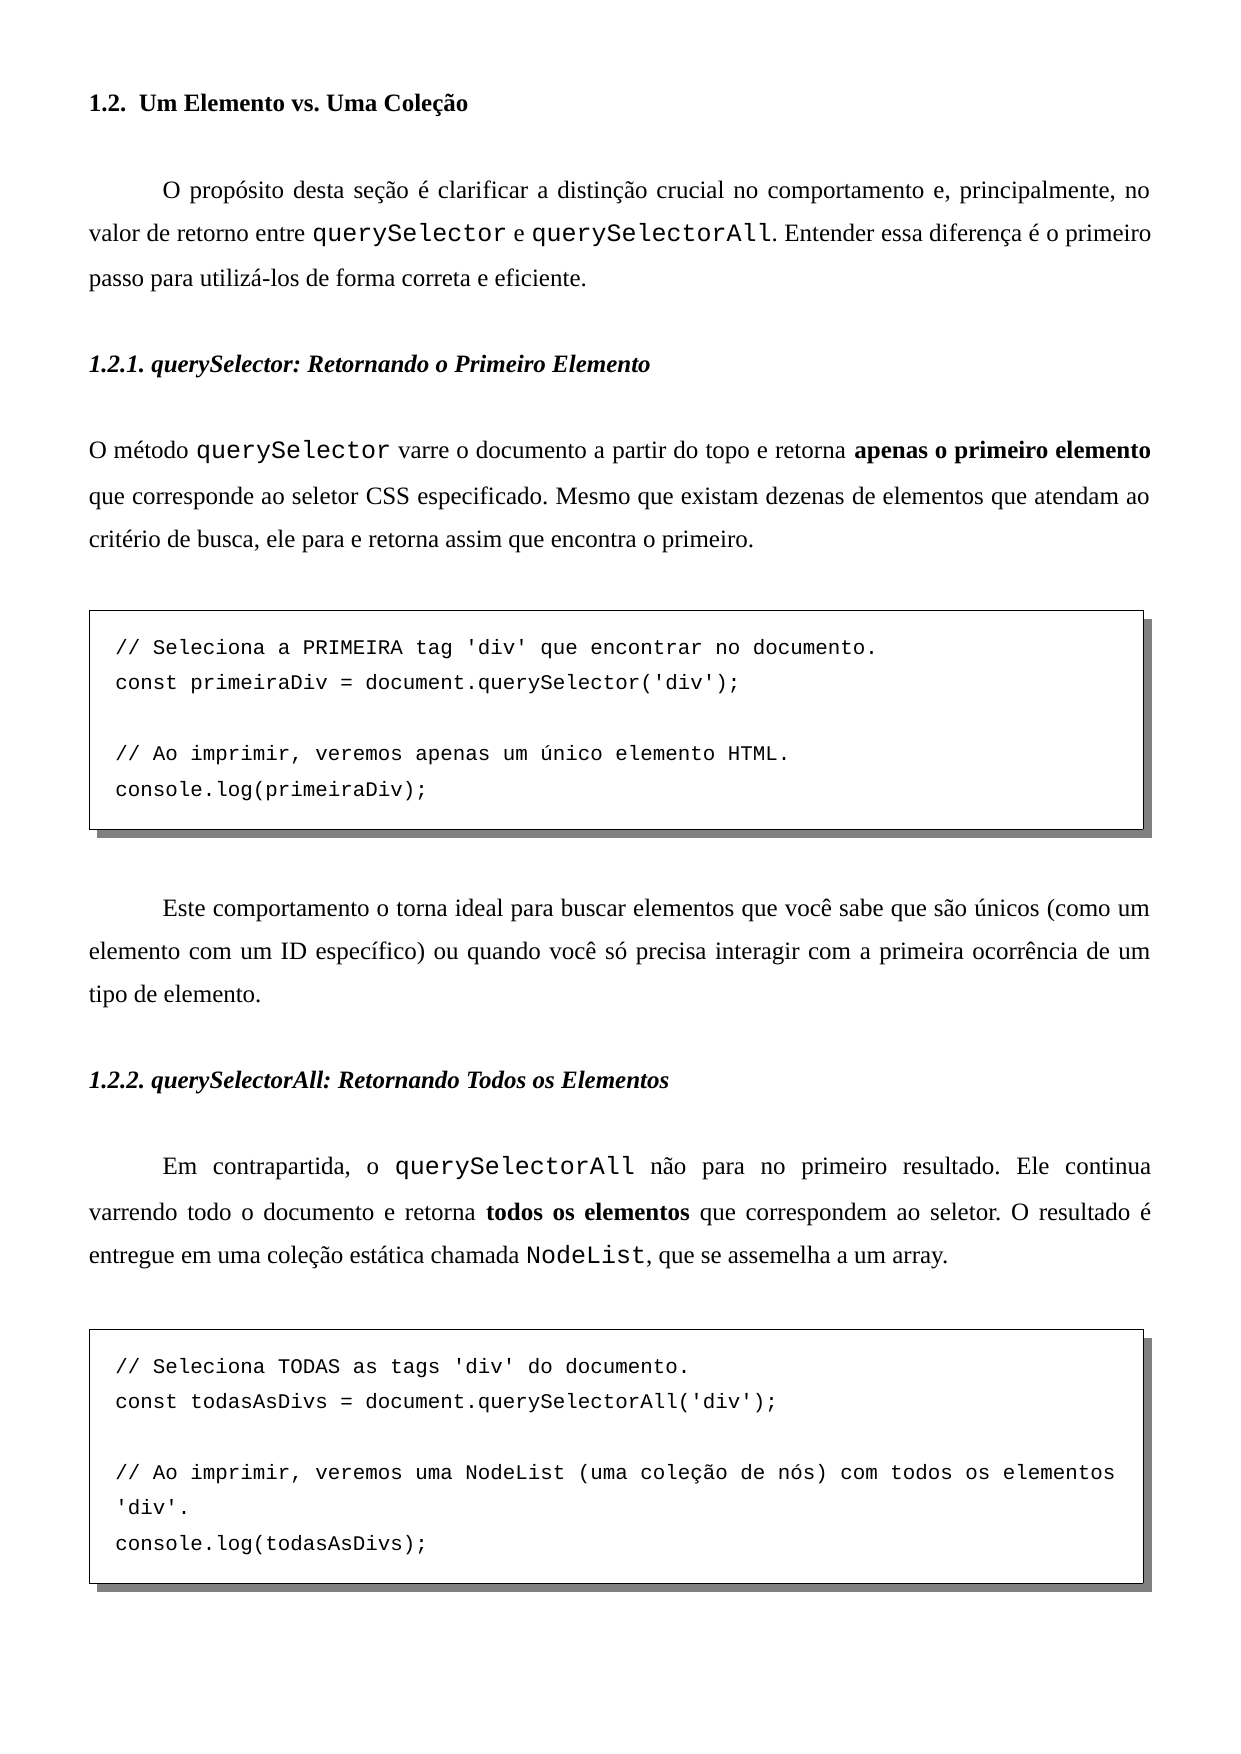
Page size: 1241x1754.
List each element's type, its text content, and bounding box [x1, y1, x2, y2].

text // Seleciona TODAS as tags 'div' do documento. [90, 1330, 1143, 1364]
text // Ao imprimir, veremos uma NodeList (uma coleção de nós) com todos os elementos 'div'. [90, 1435, 1143, 1506]
text console.log(todasAsDivs); [90, 1506, 1143, 1583]
text O propósito desta seção é clarificar a distinção crucial no comportamento e, principalmente, no valor de retorno entre querySelector e querySelectorAll. Entender essa diferença é o primeiro passo para utilizá-los de forma correta e eficiente. [88, 175, 1152, 292]
subtitle Um Elemento vs. Uma Coleção [88, 88, 1152, 117]
text const primeiraDiv = document.querySelector('div'); [90, 646, 1143, 696]
text Este comportamento o torna ideal para buscar elementos que você sabe que são únicos (como um elemento com um ID específico) ou quando você só precisa interagir com a primeira ocorrência de um tipo de elemento. [88, 893, 1152, 1008]
subtitle querySelectorAll: Retornando Todos os Elementos [88, 1065, 1152, 1094]
text const todasAsDivs = document.querySelectorAll('div'); [90, 1364, 1143, 1415]
text // Seleciona a PRIMEIRA tag 'div' que encontrar no documento. [90, 611, 1143, 646]
subtitle querySelector: Retornando o Primeiro Elemento [88, 349, 1152, 378]
text O método querySelector varre o documento a partir do topo e retorna apenas o primeiro elemento que corresponde ao seletor CSS especificado. Mesmo que existam dezenas de elementos que atendam ao critério de busca, ele para e retorna assim que encontra o primeiro. [88, 436, 1152, 553]
text Em contrapartida, o querySelectorAll não para no primeiro resultado. Ele continua varrendo todo o documento e retorna todos os elementos que correspondem ao seletor. O resultado é entregue em uma coleção estática chamada NodeList, que se assemelha a um array. [88, 1151, 1152, 1271]
text console.log(primeiraDiv); [90, 752, 1143, 829]
text // Ao imprimir, veremos apenas um único elemento HTML. [90, 716, 1143, 752]
